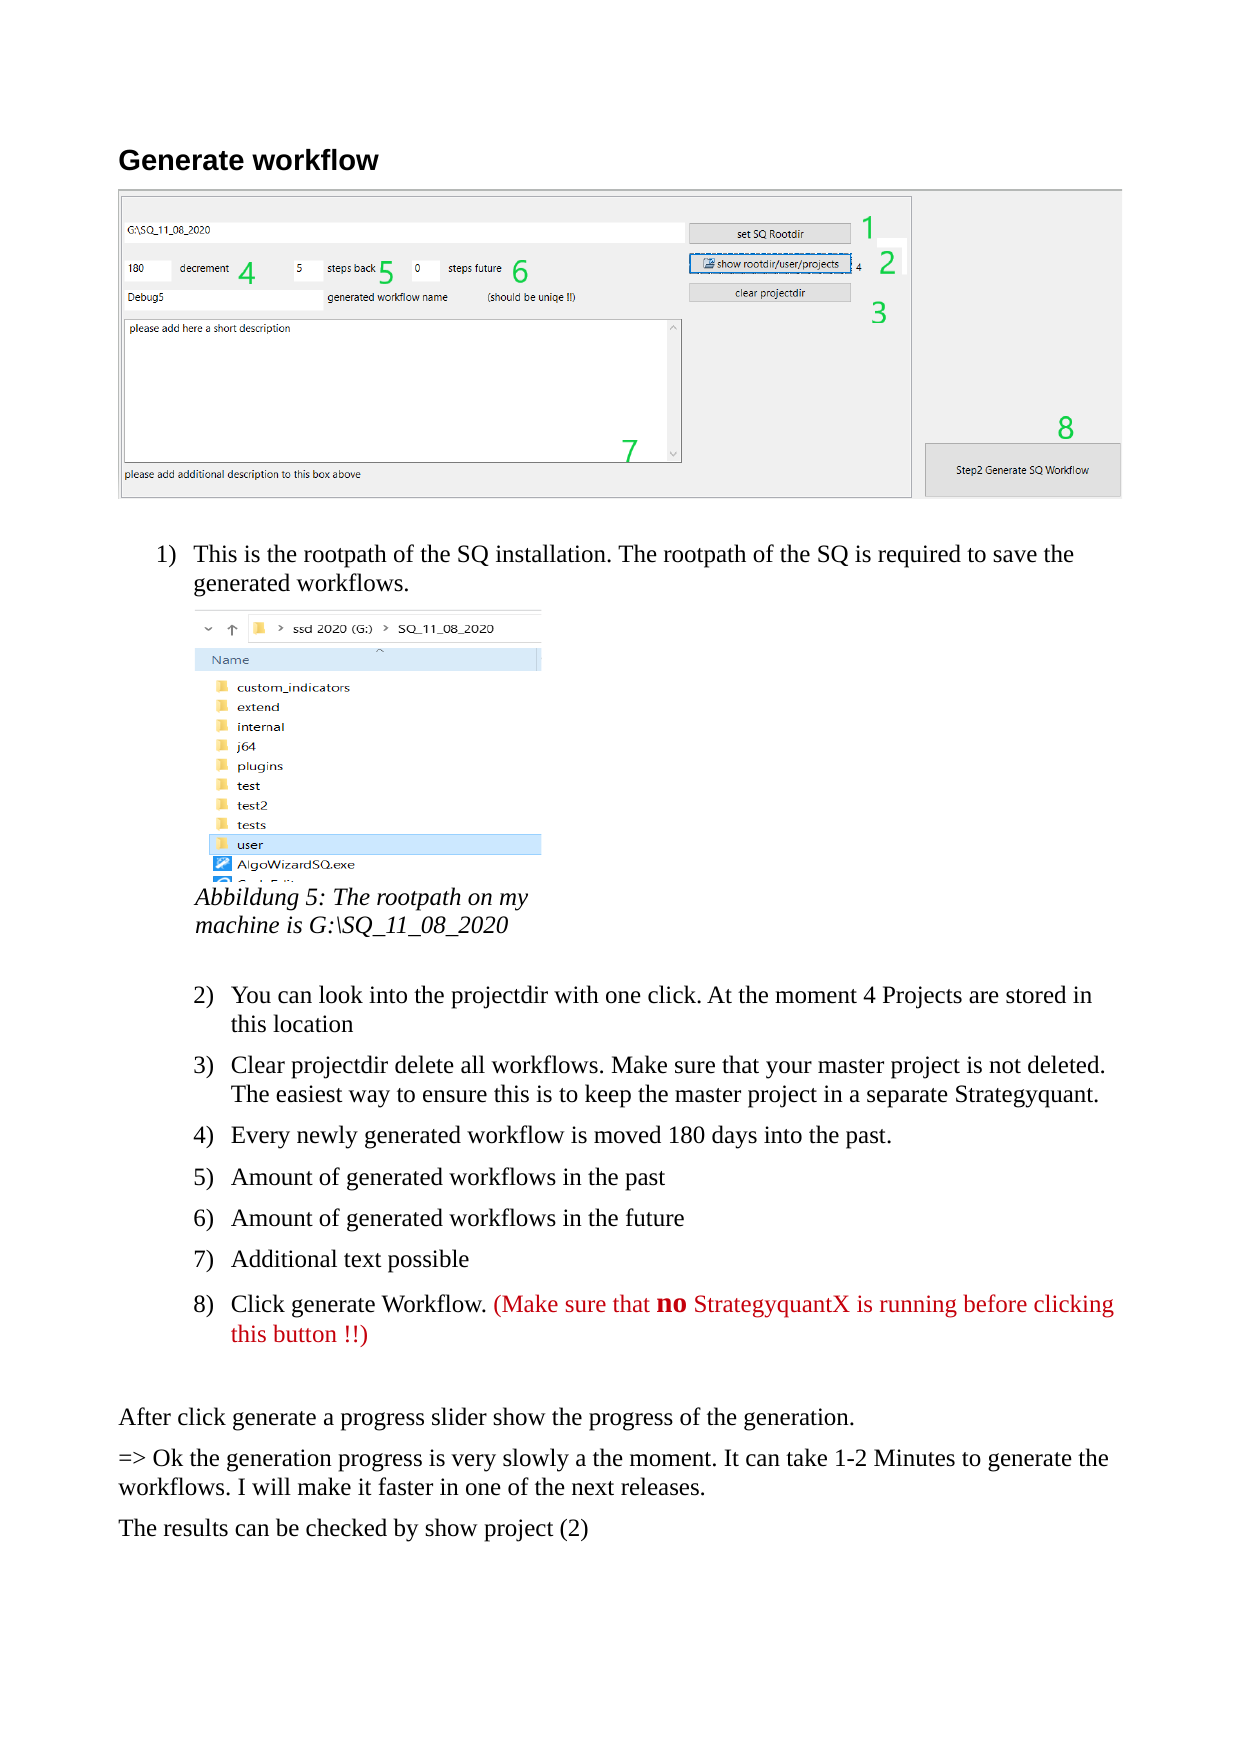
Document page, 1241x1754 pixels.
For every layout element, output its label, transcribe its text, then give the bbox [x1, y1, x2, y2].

list Click generate Workflow. (Make sure that no StrategyquantX is running before clicking this button !!) [193, 1286, 1122, 1348]
list Every newly generated workflow is moved 180 days into the past. [193, 1121, 1122, 1149]
picture [118, 189, 1123, 499]
list Abbildung 5: The rootpath on my machine is G:\SQ_11_08_2020 [195, 882, 542, 939]
list Amount of generated workflows in the future [193, 1203, 1122, 1232]
list Additional text possible [193, 1244, 1122, 1273]
subtitle Generate workflow [118, 143, 1122, 177]
picture [194, 609, 542, 882]
list You can look into the projectdir with one click. At the moment 4 Projects are stored in this location [193, 981, 1122, 1038]
text After click generate a progress slider show the progress of the generation. [118, 1402, 1122, 1430]
list Amount of generated workflows in the past [193, 1162, 1122, 1191]
text The results can be checked by show project (2) [118, 1513, 1122, 1542]
text => Ok the generation progress is very slowly a the moment. It can take 1-2 Minutes to generate the workflows. I will make it faster in one of the next releases. [118, 1443, 1122, 1500]
list Clear projectdir delete all workflows. Make sure that your master project is not deleted. The easiest way to ensure this is to keep the master project in a separate Strategyquant. [193, 1051, 1122, 1108]
list This is the rootpath of the SQ installation. The rootpath of the SQ is required to save the generated workflows. [156, 539, 1122, 597]
